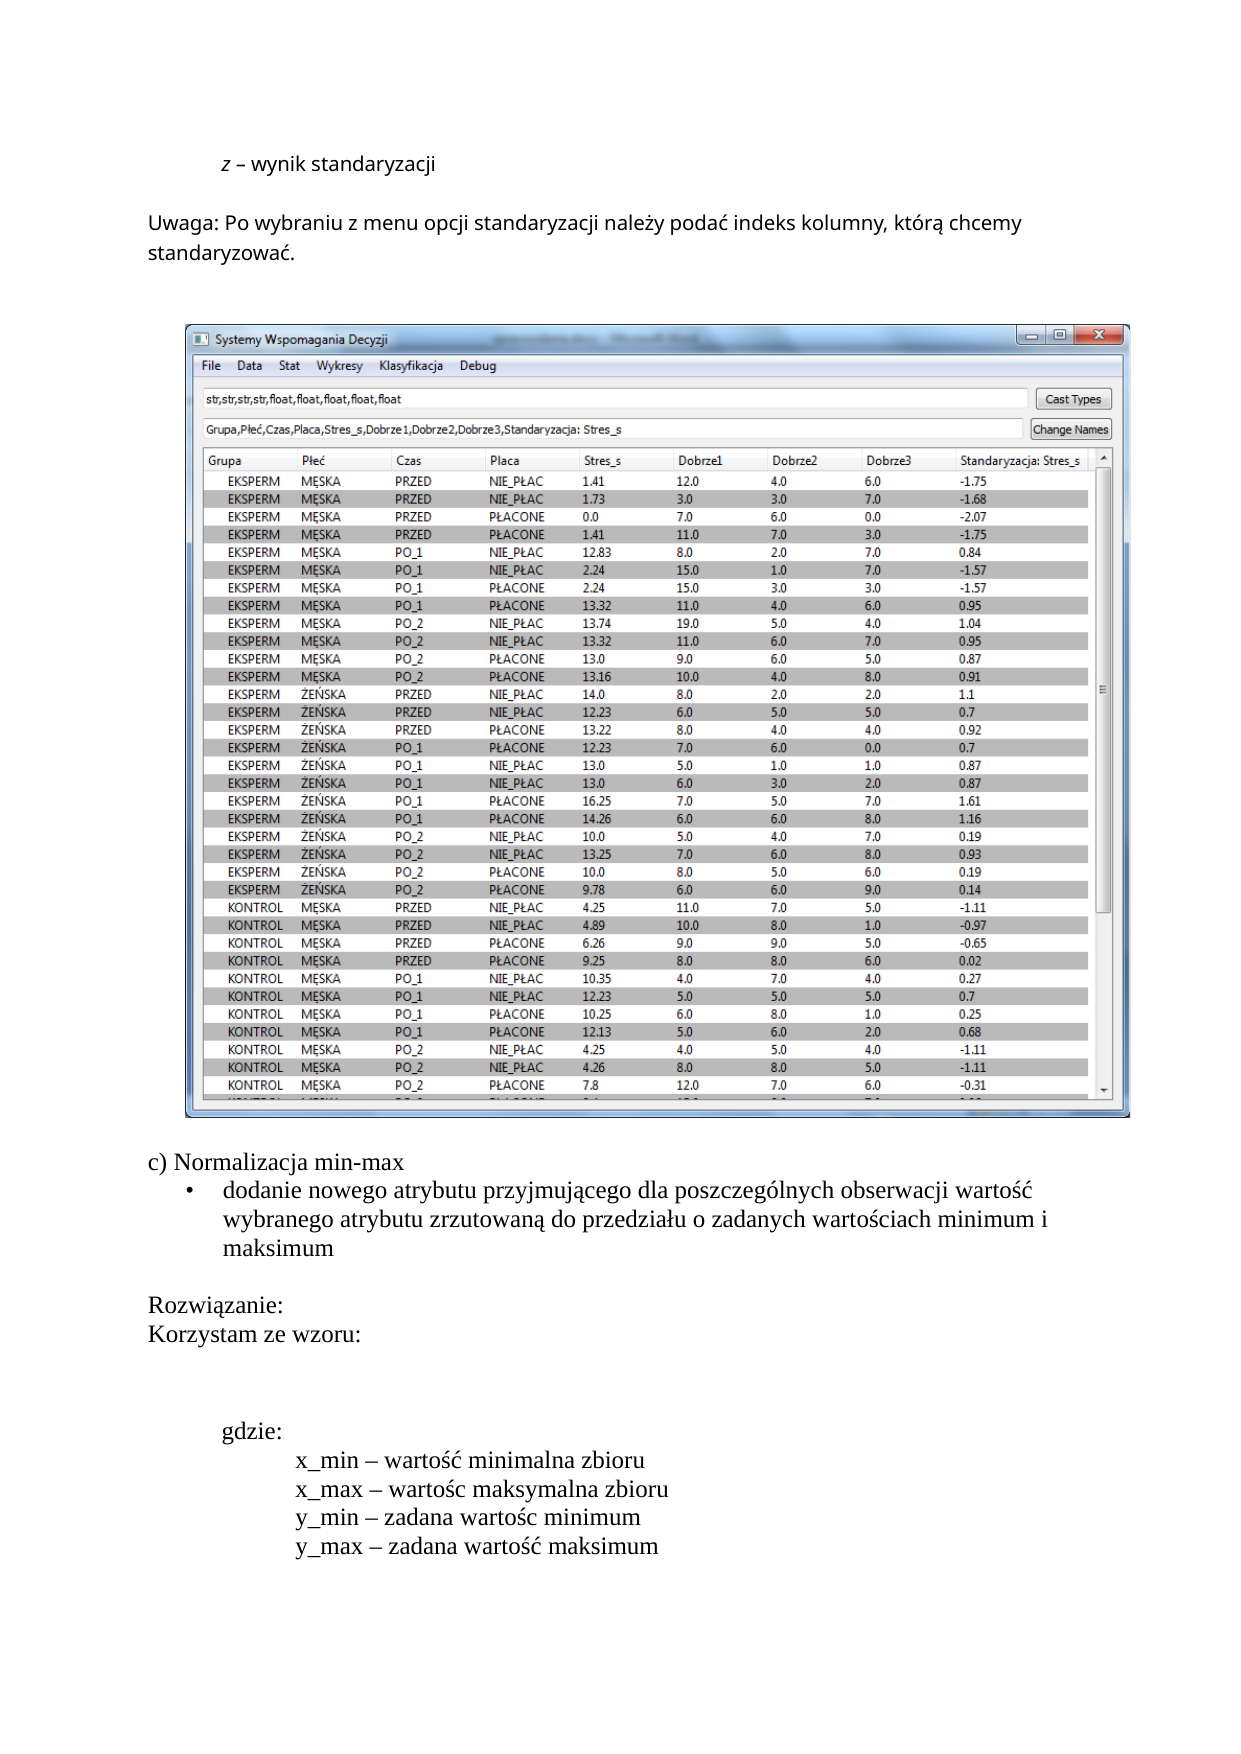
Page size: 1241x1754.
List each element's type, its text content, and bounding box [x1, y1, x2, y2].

list y_min – zadana wartośc minimum [148, 1502, 1093, 1531]
list z – wynik standaryzacji [148, 148, 1093, 177]
list x_max – wartośc maksymalna zbioru [148, 1474, 1093, 1502]
list y_max – zadana wartość maksimum [148, 1531, 1093, 1560]
list gdzie: [148, 1416, 1093, 1445]
list Uwaga: Po wybraniu z menu opcji standaryzacji należy podać indeks kolumny, którą chcemy standaryzować. [148, 207, 1093, 266]
text c) Normalizacja min-max [148, 1147, 1093, 1175]
list Korzystam ze wzoru: [148, 1319, 1093, 1348]
list dodanie nowego atrybutu przyjmującego dla poszczególnych obserwacji wartość wybranego atrybutu zrzutowaną do przedziału o zadanych wartościach minimum i maksimum [185, 1175, 1093, 1262]
picture [185, 324, 1130, 1118]
list Rozwiązanie: [148, 1290, 1093, 1319]
list x_min – wartość minimalna zbioru [148, 1445, 1093, 1474]
